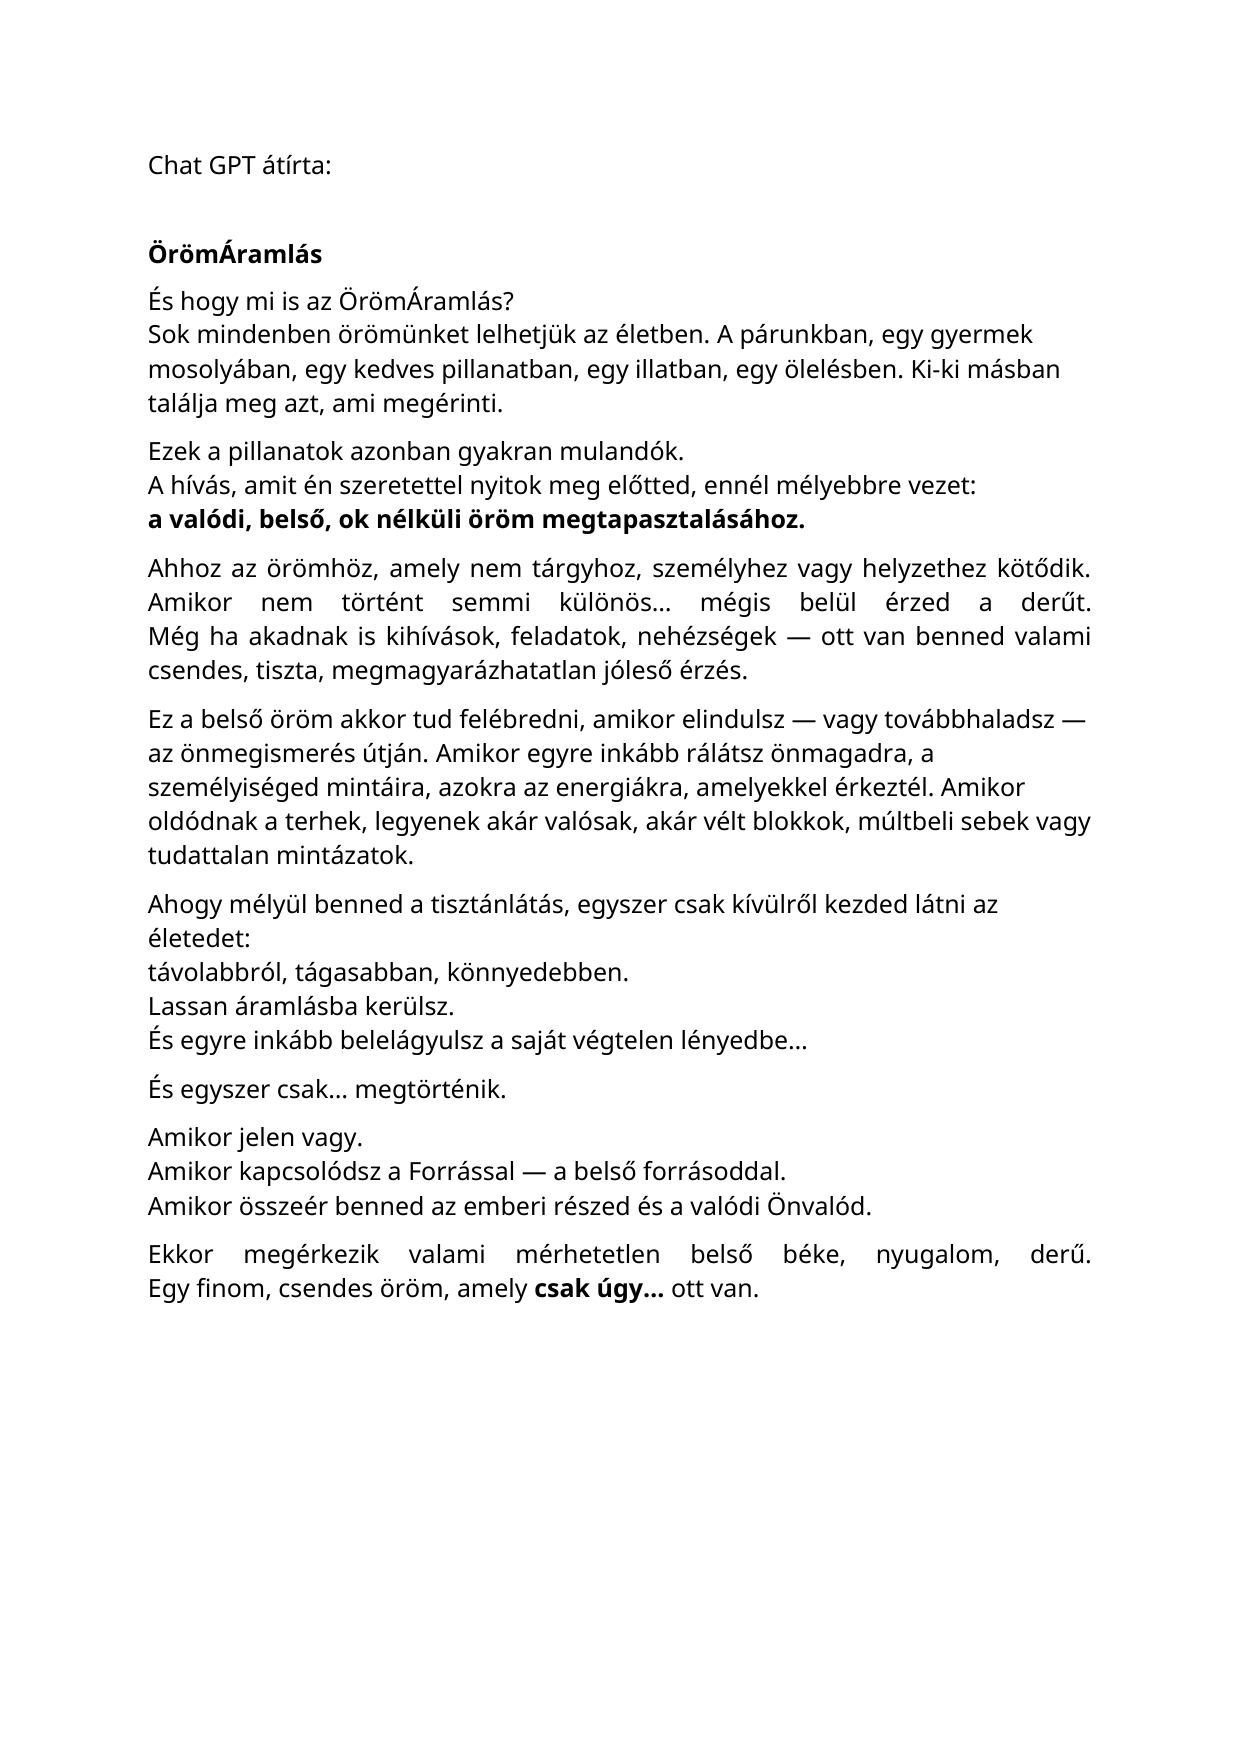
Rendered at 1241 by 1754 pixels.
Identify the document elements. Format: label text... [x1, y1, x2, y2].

text Ahhoz az örömhöz, amely nem tárgyhoz, személyhez vagy helyzethez kötődik. Amikor nem történt semmi különös… mégis belül érzed a derűt. Még ha akadnak is kihívások, feladatok, nehézségek — ott van benned valami csendes, tiszta, megmagyarázhatatlan jóleső érzés. [148, 551, 1093, 687]
text És hogy mi is az ÖrömÁramlás? Sok mindenben örömünket lelhetjük az életben. A párunkban, egy gyermek mosolyában, egy kedves pillanatban, egy illatban, egy ölelésben. Ki-ki másban találja meg azt, ami megérinti. [148, 283, 1093, 419]
text Ahogy mélyül benned a tisztánlátás, egyszer csak kívülről kezded látni az életedet: távolabbról, tágasabban, könnyedebben. Lassan áramlásba kerülsz. És egyre inkább belelágyulsz a saját végtelen lényedbe… [148, 886, 1093, 1057]
subtitle ÖrömÁramlás [148, 237, 1093, 271]
text Amikor jelen vagy. Amikor kapcsolódsz a Forrással — a belső forrásoddal. Amikor összeér benned az emberi részed és a valódi Önvalód. [148, 1120, 1093, 1222]
text Ekkor megérkezik valami mérhetetlen belső béke, nyugalom, derű. Egy finom, csendes öröm, amely csak úgy… ott van. [148, 1237, 1093, 1305]
text Ezek a pillanatok azonban gyakran mulandók. A hívás, amit én szeretettel nyitok meg előtted, ennél mélyebbre vezet: a valódi, belső, ok nélküli öröm megtapasztalásához. [148, 434, 1093, 536]
text Chat GPT átírta: [148, 148, 1093, 182]
text És egyszer csak… megtörténik. [148, 1071, 1093, 1105]
text Ez a belső öröm akkor tud felébredni, amikor elindulsz — vagy továbbhaladsz — az önmegismerés útján. Amikor egyre inkább rálátsz önmagadra, a személyiséged mintáira, azokra az energiákra, amelyekkel érkeztél. Amikor oldódnak a terhek, legyenek akár valósak, akár vélt blokkok, múltbeli sebek vagy tudattalan mintázatok. [148, 702, 1093, 872]
